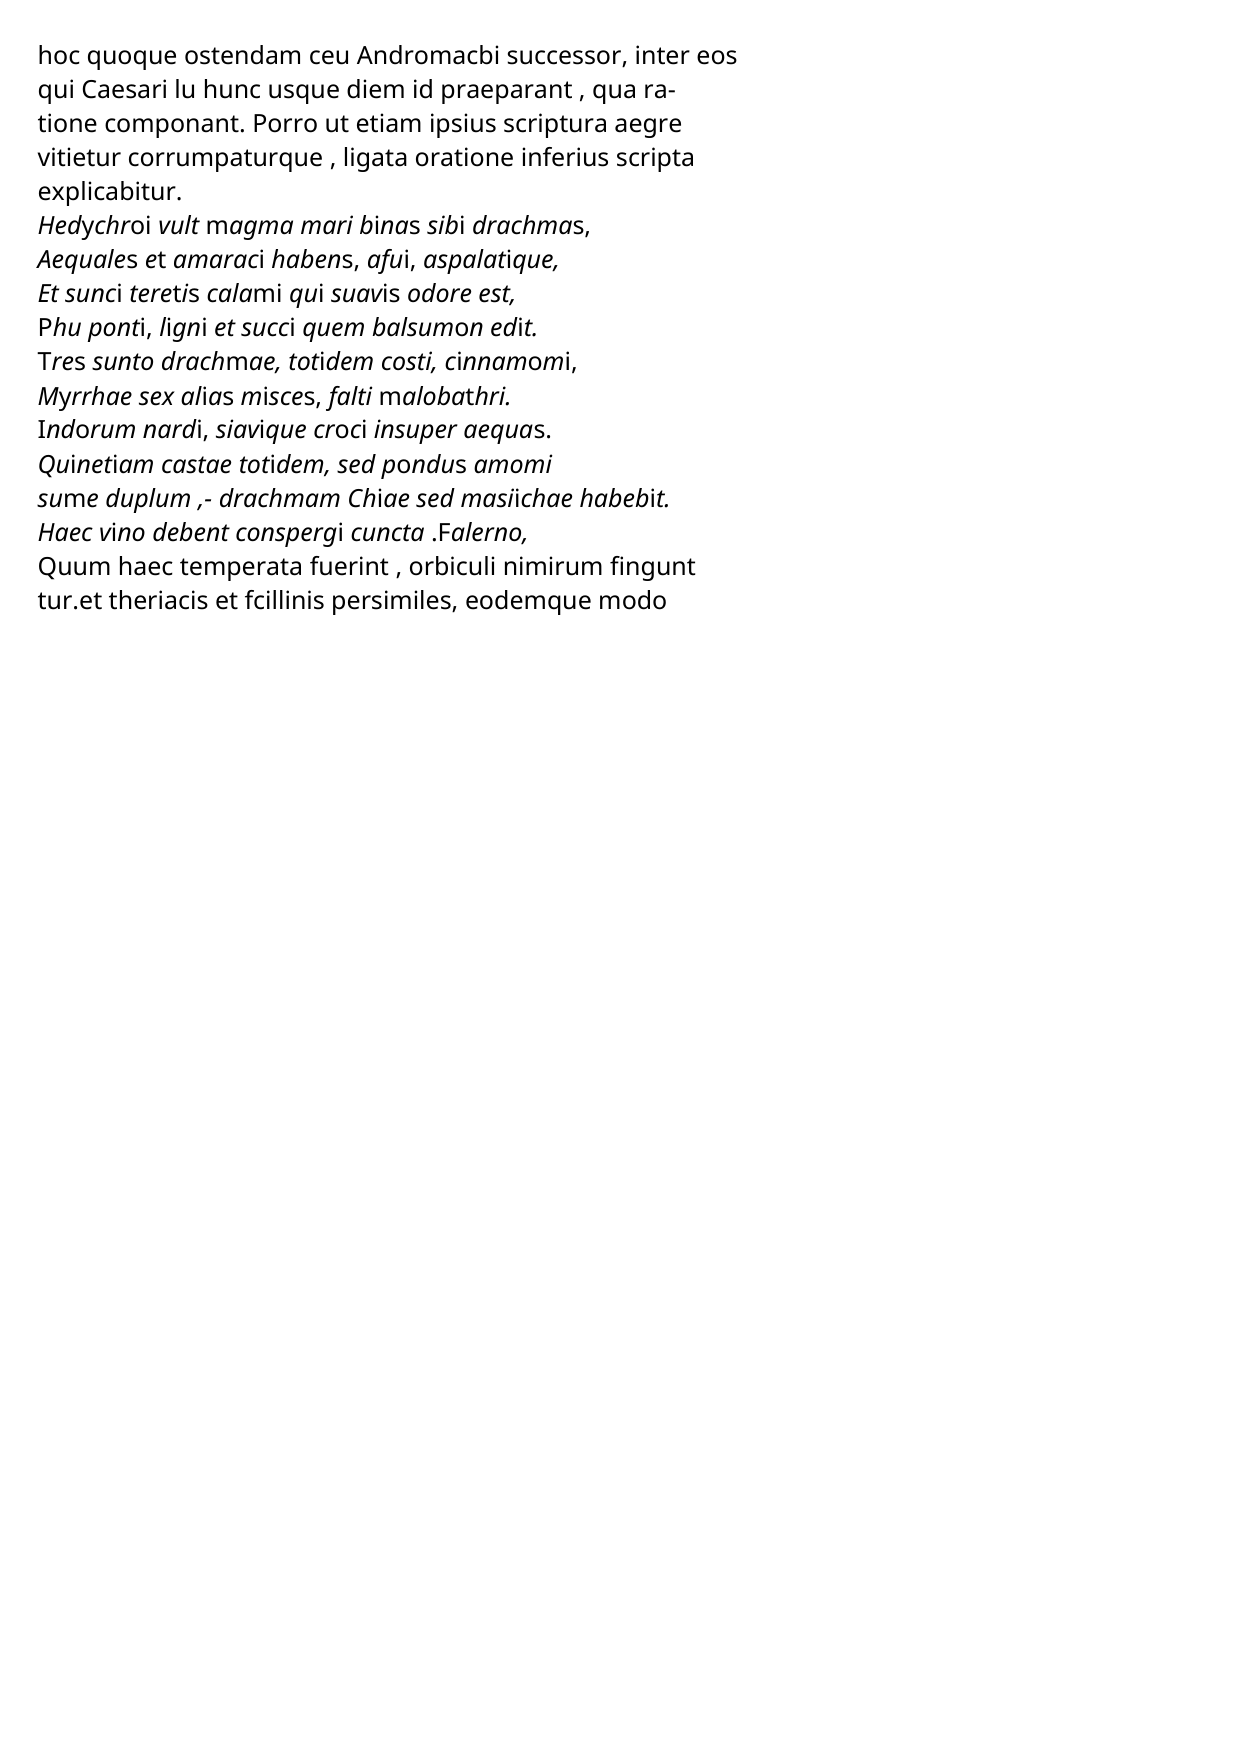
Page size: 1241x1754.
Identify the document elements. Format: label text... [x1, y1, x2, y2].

text Quum haec temperata fuerint , orbiculi nimirum fingunt tur.et theriacis et fcillinis persimiles, eodemque modo [37, 548, 1203, 617]
text Indorum nardi, siavique croci insuper aequas. Quinetiam castae totidem, sed pondus amomi sume duplum ,- drachmam Chiae sed masiichae habebit. Haec vino debent conspergi cuncta .Falerno, [37, 412, 1203, 548]
text hoc quoque ostendam ceu Andromacbi successor, inter eos qui Caesari lu hunc usque diem id praeparant , qua ra- tione componant. Porro ut etiam ipsius scriptura aegre vitietur corrumpaturque , ligata oratione inferius scripta explicabitur. [37, 37, 1203, 208]
text Hedychroi vult magma mari binas sibi drachmas, Aequales et amaraci habens, afui, aspalatique, Et sunci teretis calami qui suavis odore est, Phu ponti, ligni et succi quem balsumon edit. Tres sunto drachmae, totidem costi, cinnamomi, Myrrhae sex alias misces, falti malobathri. [37, 208, 1203, 412]
